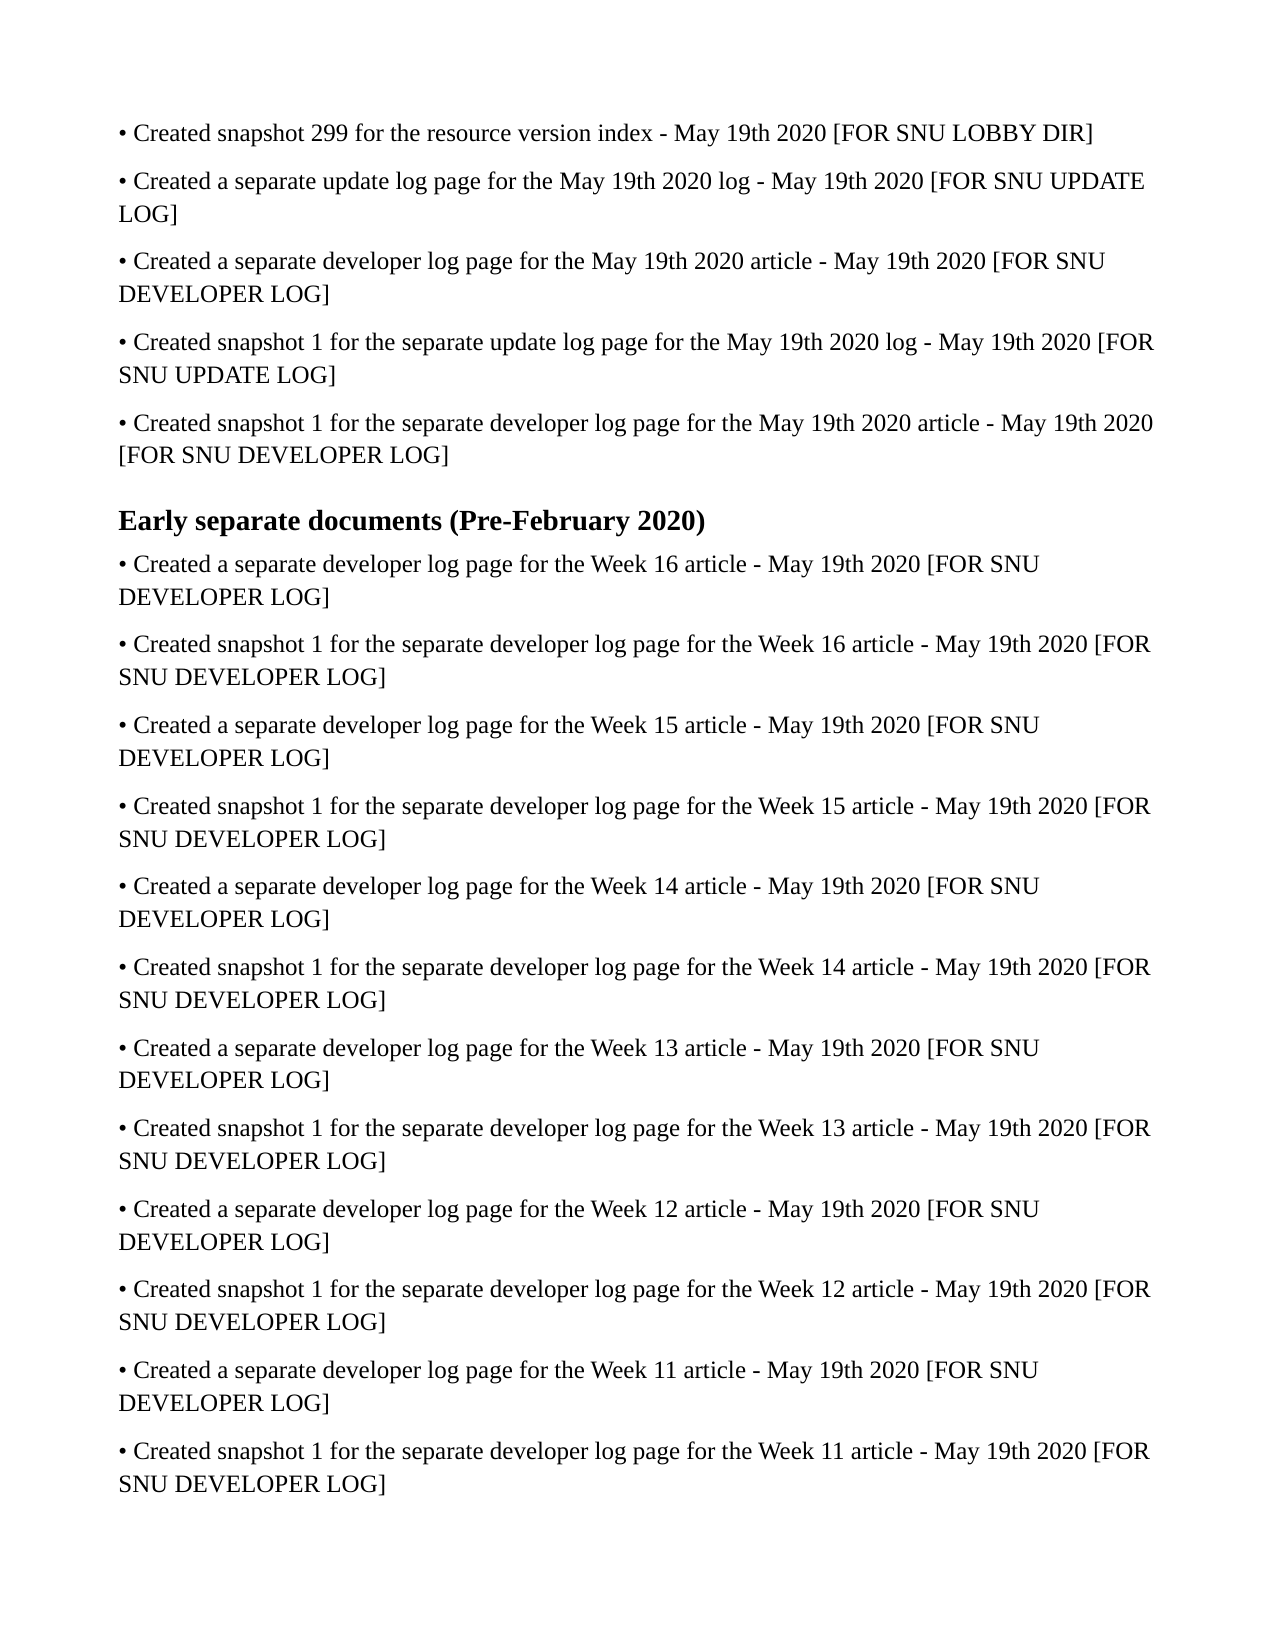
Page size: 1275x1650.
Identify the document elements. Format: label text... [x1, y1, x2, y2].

text • Created snapshot 1 for the separate developer log page for the Week 12 article - May 19th 2020 [FOR SNU DEVELOPER LOG] [118, 1274, 1157, 1336]
text • Created a separate developer log page for the Week 12 article - May 19th 2020 [FOR SNU DEVELOPER LOG] [118, 1194, 1157, 1256]
text • Created a separate developer log page for the May 19th 2020 article - May 19th 2020 [FOR SNU DEVELOPER LOG] [118, 246, 1157, 308]
text • Created snapshot 1 for the separate developer log page for the Week 15 article - May 19th 2020 [FOR SNU DEVELOPER LOG] [118, 791, 1157, 852]
text • Created a separate update log page for the May 19th 2020 log - May 19th 2020 [FOR SNU UPDATE LOG] [118, 166, 1157, 227]
text • Created snapshot 1 for the separate developer log page for the Week 14 article - May 19th 2020 [FOR SNU DEVELOPER LOG] [118, 952, 1157, 1014]
text • Created a separate developer log page for the Week 11 article - May 19th 2020 [FOR SNU DEVELOPER LOG] [118, 1355, 1157, 1417]
text • Created snapshot 1 for the separate developer log page for the May 19th 2020 article - May 19th 2020 [FOR SNU DEVELOPER LOG] [118, 408, 1157, 469]
text • Created snapshot 1 for the separate update log page for the May 19th 2020 log - May 19th 2020 [FOR SNU UPDATE LOG] [118, 327, 1157, 389]
text • Created snapshot 1 for the separate developer log page for the Week 16 article - May 19th 2020 [FOR SNU DEVELOPER LOG] [118, 629, 1157, 691]
text • Created snapshot 1 for the separate developer log page for the Week 13 article - May 19th 2020 [FOR SNU DEVELOPER LOG] [118, 1113, 1157, 1175]
text • Created a separate developer log page for the Week 15 article - May 19th 2020 [FOR SNU DEVELOPER LOG] [118, 710, 1157, 772]
text • Created snapshot 1 for the separate developer log page for the Week 11 article - May 19th 2020 [FOR SNU DEVELOPER LOG] [118, 1436, 1157, 1497]
text • Created snapshot 299 for the resource version index - May 19th 2020 [FOR SNU LOBBY DIR] [118, 118, 1157, 147]
subtitle Early separate documents (Pre-February 2020) [118, 503, 1157, 536]
text • Created a separate developer log page for the Week 16 article - May 19th 2020 [FOR SNU DEVELOPER LOG] [118, 549, 1157, 611]
text • Created a separate developer log page for the Week 13 article - May 19th 2020 [FOR SNU DEVELOPER LOG] [118, 1033, 1157, 1094]
text • Created a separate developer log page for the Week 14 article - May 19th 2020 [FOR SNU DEVELOPER LOG] [118, 871, 1157, 933]
